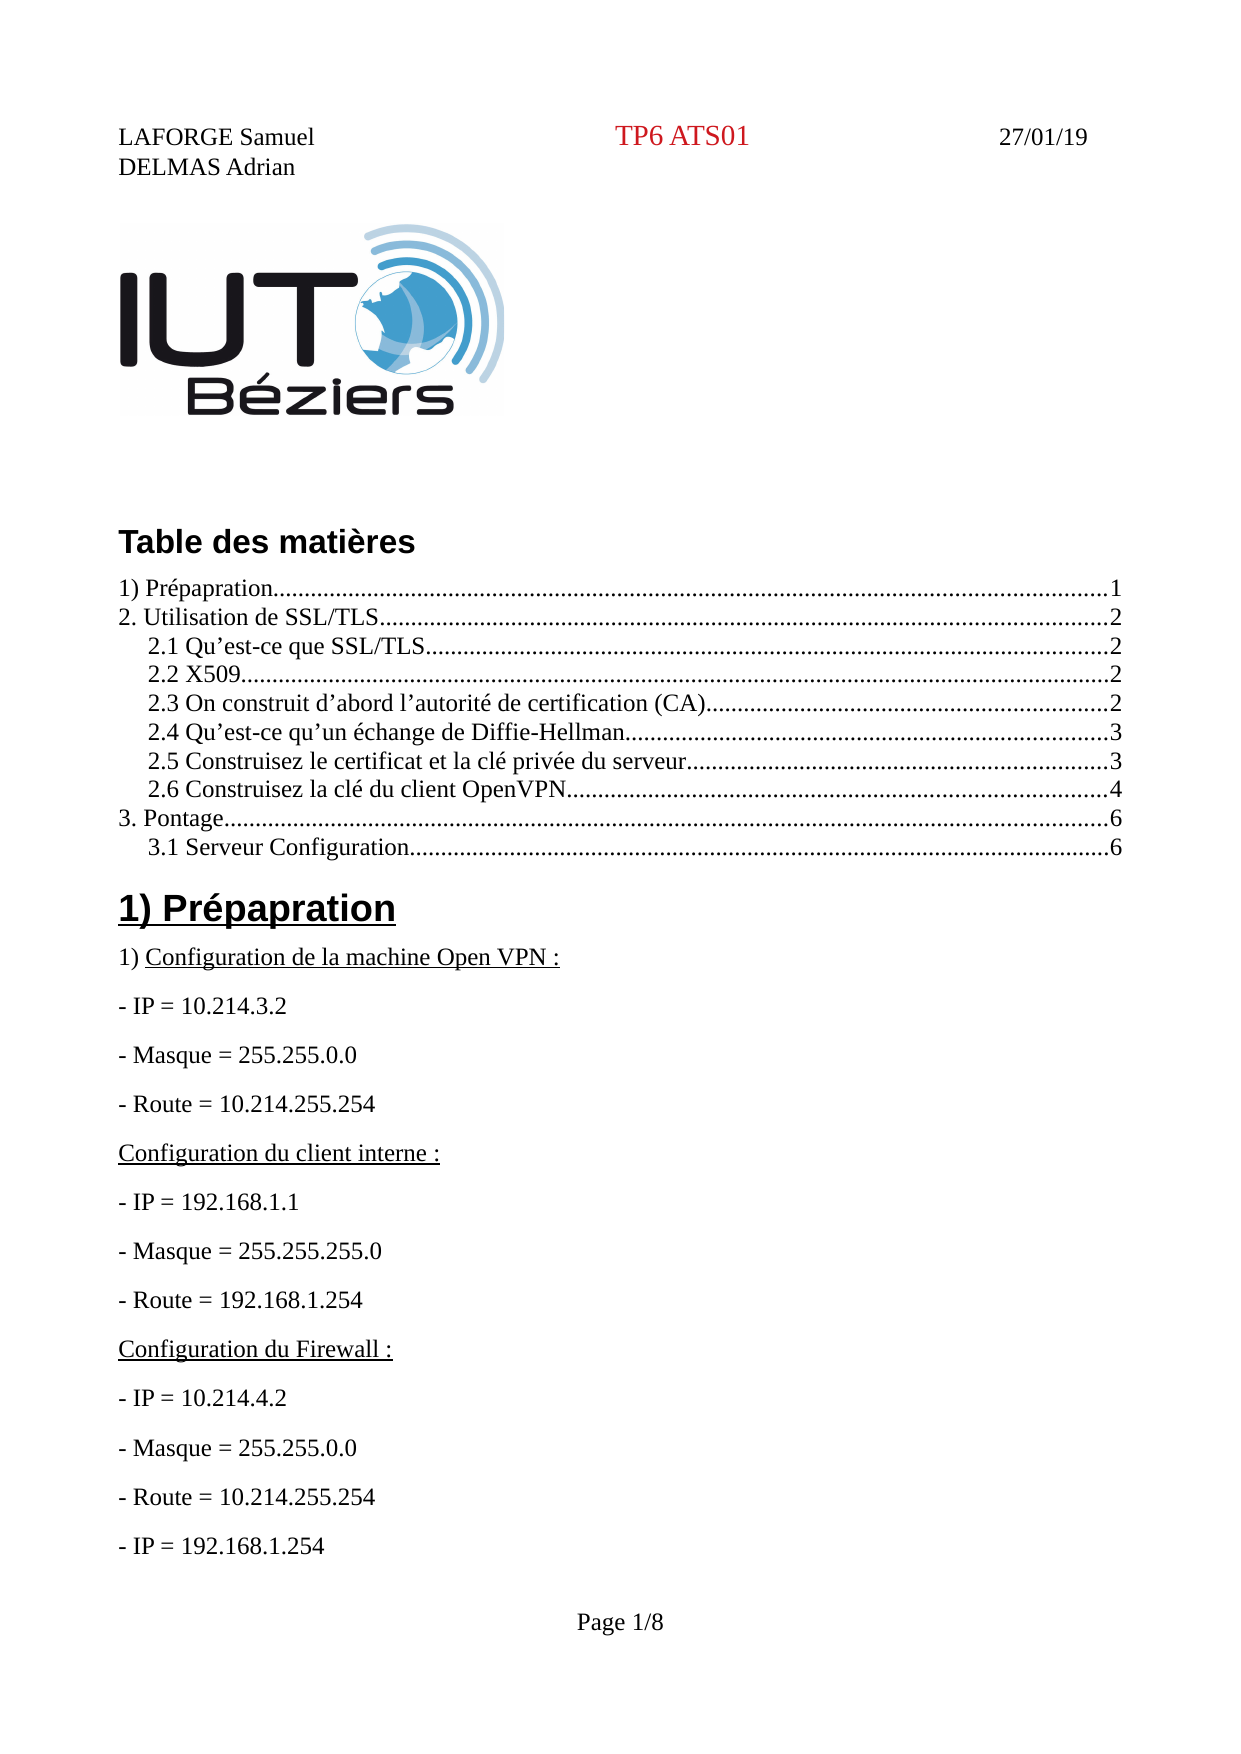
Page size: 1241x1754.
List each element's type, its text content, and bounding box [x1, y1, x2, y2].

text Configuration du Firewall : [118, 1334, 1122, 1363]
text Configuration du client interne : [118, 1138, 1122, 1167]
subtitle 1) Prépapration [118, 886, 1122, 929]
text - Route = 10.214.255.254 [118, 1089, 1122, 1118]
text - Route = 10.214.255.254 [118, 1482, 1122, 1510]
text - IP = 192.168.1.254 [118, 1531, 1122, 1559]
text - Masque = 255.255.0.0 [118, 1433, 1122, 1461]
subtitle Table des matières [118, 522, 1122, 561]
text 2.4 Qu’est-ce qu’un échange de Diffie-Hellman 3 [148, 717, 1122, 746]
text 2. Utilisation de SSL/TLS 2 [118, 602, 1122, 631]
text 1) Prépapration 1 [118, 573, 1122, 602]
text 2.2 X509 2 [148, 659, 1122, 688]
text 2.6 Construisez la clé du client OpenVPN 4 [148, 774, 1122, 803]
text 3.1 Serveur Configuration 6 [148, 832, 1122, 861]
text - Masque = 255.255.0.0 [118, 1040, 1122, 1069]
text 2.5 Construisez le certificat et la clé privée du serveur 3 [148, 746, 1122, 774]
text 2.1 Qu’est-ce que SSL/TLS 2 [148, 631, 1122, 659]
text - IP = 192.168.1.1 [118, 1187, 1122, 1216]
text - Route = 192.168.1.254 [118, 1285, 1122, 1314]
picture [120, 223, 505, 416]
text 2.3 On construit d’abord l’autorité de certification (CA) 2 [148, 688, 1122, 717]
text - IP = 10.214.4.2 [118, 1383, 1122, 1412]
text - IP = 10.214.3.2 [118, 991, 1122, 1020]
text 1) Configuration de la machine Open VPN : [118, 942, 1122, 971]
text - Masque = 255.255.255.0 [118, 1236, 1122, 1265]
text 3. Pontage 6 [118, 803, 1122, 832]
